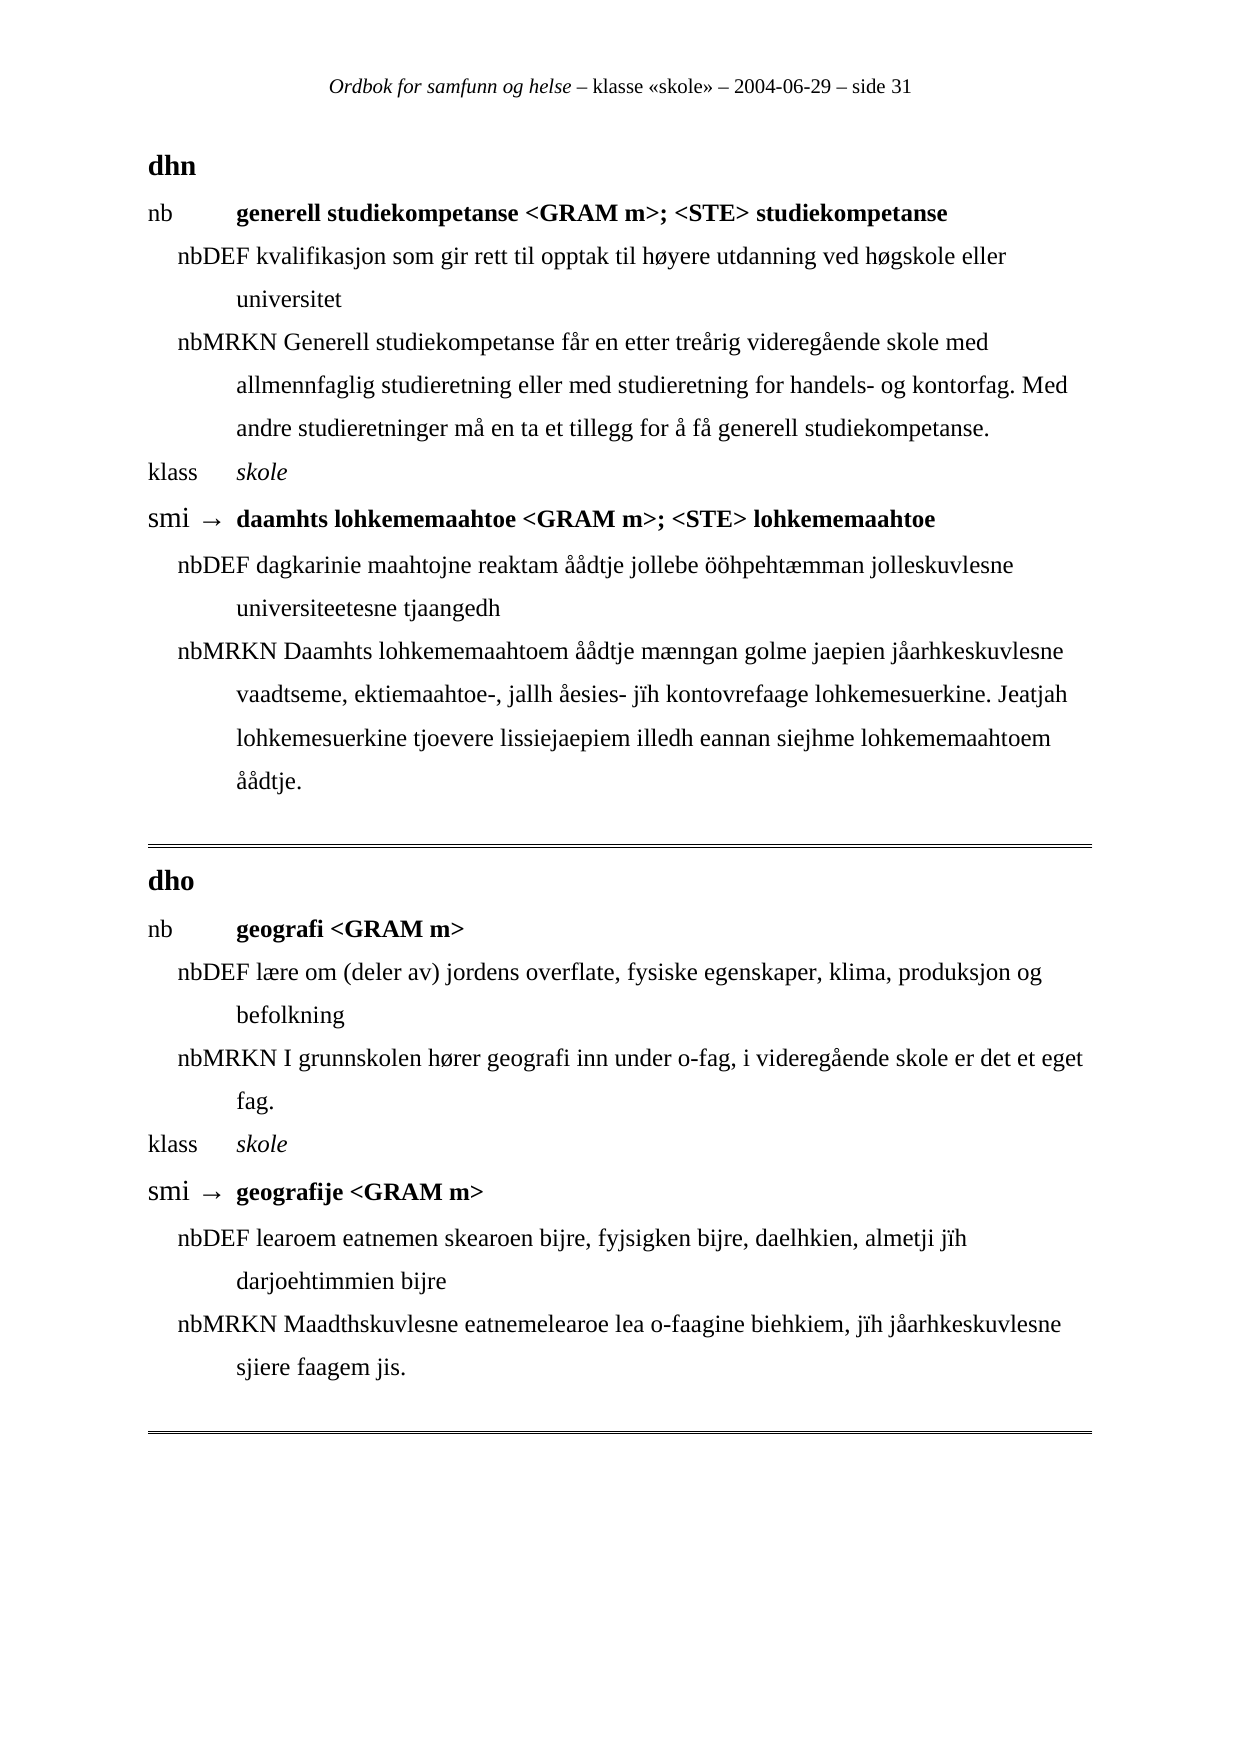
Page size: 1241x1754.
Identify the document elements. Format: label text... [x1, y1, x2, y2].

text klass skole [148, 1129, 1092, 1158]
text klass skole [148, 457, 1092, 485]
text dhn [148, 148, 1092, 181]
text smi → daamhts lohkememaahtoe <GRAM m>; <STE> lohkememaahtoe [148, 500, 1092, 533]
text nb generell studiekompetanse <GRAM m>; <STE> studiekompetanse [148, 198, 1092, 227]
text nbDEF lære om (deler av) jordens overflate, fysiske egenskaper, klima, produksjon og befolkning [177, 957, 1092, 1029]
text nbDEF dagkarinie maahtojne reaktam åådtje jollebe ööhpehtæmman jolleskuvlesne universiteetesne tjaangedh [177, 550, 1092, 622]
text nbMRKN I grunnskolen hører geografi inn under o-fag, i videregående skole er det et eget fag. [177, 1043, 1092, 1115]
text nbMRKN Daamhts lohkememaahtoem åådtje mænngan golme jaepien jåarhkeskuvlesne vaadtseme, ektiemaahtoe-, jallh åesies- jïh kontovrefaage lohkemesuerkine. Jeatjah lohkemesuerkine tjoevere lissiejaepiem illedh eannan siejhme lohkememaahtoem åådtje. [177, 636, 1092, 794]
text nbMRKN Generell studiekompetanse får en etter treårig videregående skole med allmennfaglig studieretning eller med studieretning for handels- og kontorfag. Med andre studieretninger må en ta et tillegg for å få generell studiekompetanse. [177, 327, 1092, 442]
text nb geografi <GRAM m> [148, 914, 1092, 943]
text nbMRKN Maadthskuvlesne eatnemelearoe lea o-faagine biehkiem, jïh jåarhkeskuvlesne sjiere faagem jis. [177, 1309, 1092, 1381]
text smi → geografije <GRAM m> [148, 1173, 1092, 1206]
text dho [148, 863, 1092, 897]
text nbDEF kvalifikasjon som gir rett til opptak til høyere utdanning ved høgskole eller universitet [177, 241, 1092, 313]
text nbDEF learoem eatnemen skearoen bijre, fyjsigken bijre, daelhkien, almetji jïh darjoehtimmien bijre [177, 1223, 1092, 1295]
